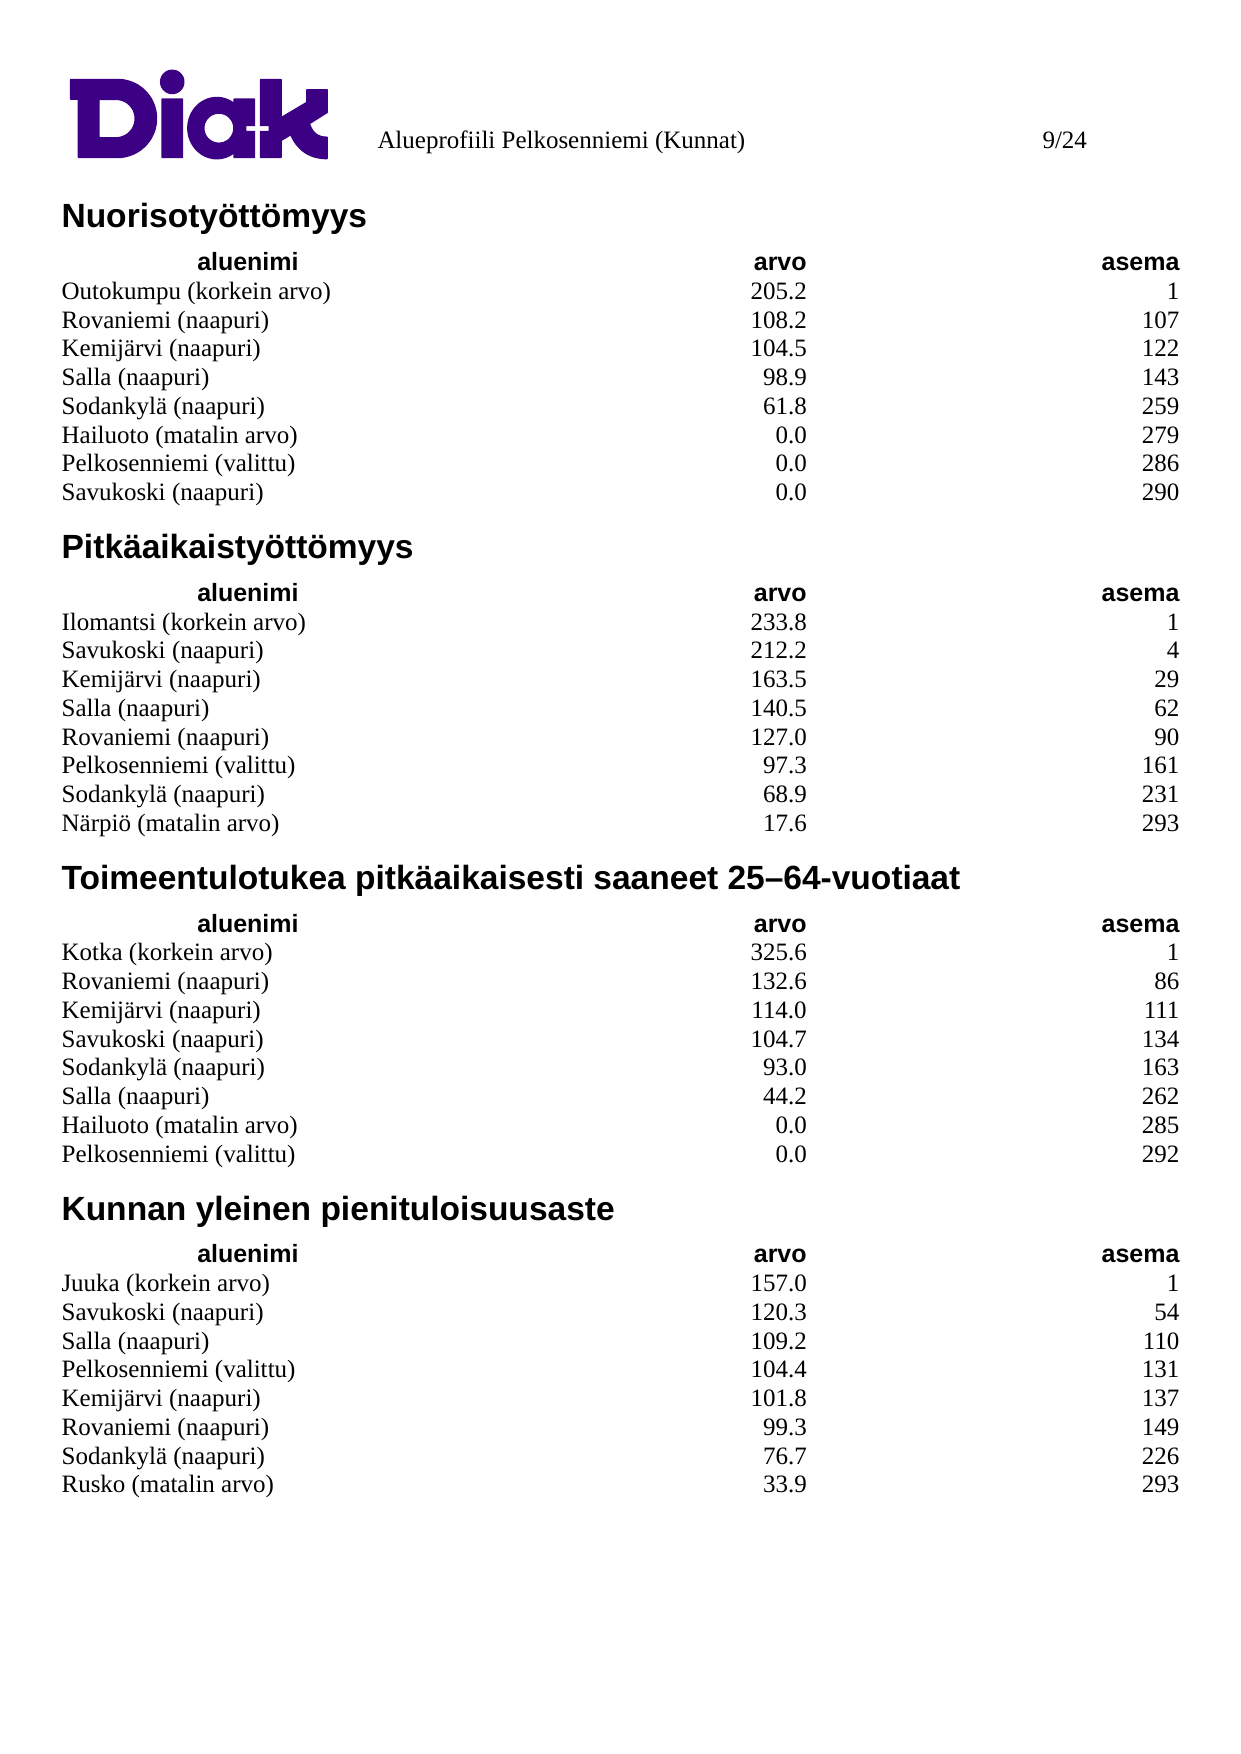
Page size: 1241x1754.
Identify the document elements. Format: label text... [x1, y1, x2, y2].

table_header arvo [434, 247, 806, 276]
table_cell 0.0 [434, 1110, 806, 1139]
table_cell Rovaniemi (naapuri) [61, 305, 434, 333]
table_cell 131 [806, 1355, 1179, 1383]
table_cell 114.0 [434, 995, 806, 1024]
table_cell Rovaniemi (naapuri) [61, 722, 434, 751]
table_cell 122 [806, 334, 1179, 362]
table_header arvo [434, 1240, 806, 1268]
table_cell Salla (naapuri) [61, 1326, 434, 1354]
table_header asema [806, 909, 1179, 937]
table_cell Pelkosenniemi (valittu) [61, 449, 434, 477]
table_cell 17.6 [434, 808, 806, 837]
table_cell 231 [806, 779, 1179, 808]
table_cell 44.2 [434, 1081, 806, 1110]
table_cell Savukoski (naapuri) [61, 477, 434, 506]
table_cell 157.0 [434, 1268, 806, 1297]
table_cell Salla (naapuri) [61, 693, 434, 722]
table_cell 1 [806, 607, 1179, 636]
table_header arvo [434, 578, 806, 607]
table_cell 104.5 [434, 334, 806, 362]
table_header aluenimi [61, 578, 434, 607]
table_cell 279 [806, 420, 1179, 448]
table_cell 285 [806, 1110, 1179, 1139]
table_cell 161 [806, 751, 1179, 779]
table_cell 110 [806, 1326, 1179, 1354]
table_cell 0.0 [434, 449, 806, 477]
table_cell 108.2 [434, 305, 806, 333]
table_cell Pelkosenniemi (valittu) [61, 1355, 434, 1383]
table_cell 107 [806, 305, 1179, 333]
table_cell 0.0 [434, 1139, 806, 1167]
table_cell 286 [806, 449, 1179, 477]
table_cell Sodankylä (naapuri) [61, 779, 434, 808]
table_cell 54 [806, 1297, 1179, 1326]
table_cell Savukoski (naapuri) [61, 636, 434, 664]
table_cell Kemijärvi (naapuri) [61, 1383, 434, 1412]
table_cell Juuka (korkein arvo) [61, 1268, 434, 1297]
table_cell 62 [806, 693, 1179, 722]
table_cell Rovaniemi (naapuri) [61, 1412, 434, 1441]
table_cell 1 [806, 938, 1179, 966]
table_cell 163.5 [434, 664, 806, 693]
table_cell 99.3 [434, 1412, 806, 1441]
table_cell Salla (naapuri) [61, 1081, 434, 1110]
table_header asema [806, 1240, 1179, 1268]
table_cell 233.8 [434, 607, 806, 636]
table_cell Salla (naapuri) [61, 362, 434, 391]
table_cell Outokumpu (korkein arvo) [61, 276, 434, 305]
table_cell 101.8 [434, 1383, 806, 1412]
table_cell Savukoski (naapuri) [61, 1024, 434, 1052]
subtitle Nuorisotyöttömyys [61, 196, 1179, 235]
table_cell Sodankylä (naapuri) [61, 391, 434, 420]
table_cell Savukoski (naapuri) [61, 1297, 434, 1326]
table_cell 109.2 [434, 1326, 806, 1354]
table_cell Kemijärvi (naapuri) [61, 334, 434, 362]
table_header aluenimi [61, 247, 434, 276]
table_cell 143 [806, 362, 1179, 391]
table_header aluenimi [61, 1240, 434, 1268]
table_cell Hailuoto (matalin arvo) [61, 1110, 434, 1139]
table_cell 98.9 [434, 362, 806, 391]
table_cell 226 [806, 1441, 1179, 1469]
table_cell 0.0 [434, 477, 806, 506]
table_cell 127.0 [434, 722, 806, 751]
table_cell 262 [806, 1081, 1179, 1110]
table_cell Sodankylä (naapuri) [61, 1053, 434, 1081]
table_cell 292 [806, 1139, 1179, 1167]
table_cell Ilomantsi (korkein arvo) [61, 607, 434, 636]
table_cell 68.9 [434, 779, 806, 808]
table_cell 325.6 [434, 938, 806, 966]
table_cell Hailuoto (matalin arvo) [61, 420, 434, 448]
table_cell 290 [806, 477, 1179, 506]
table_cell Rusko (matalin arvo) [61, 1470, 434, 1498]
table_cell 1 [806, 1268, 1179, 1297]
table_cell 29 [806, 664, 1179, 693]
table_cell 163 [806, 1053, 1179, 1081]
table_cell 111 [806, 995, 1179, 1024]
subtitle Toimeentulotukea pitkäaikaisesti saaneet 25–64-vuotiaat [61, 858, 1179, 896]
table_cell 104.4 [434, 1355, 806, 1383]
table_cell 212.2 [434, 636, 806, 664]
table_cell 140.5 [434, 693, 806, 722]
table_cell Kotka (korkein arvo) [61, 938, 434, 966]
table_cell Närpiö (matalin arvo) [61, 808, 434, 837]
table_cell 205.2 [434, 276, 806, 305]
table_cell 1 [806, 276, 1179, 305]
table_cell 86 [806, 966, 1179, 995]
table_cell 137 [806, 1383, 1179, 1412]
table_header asema [806, 578, 1179, 607]
table_cell 104.7 [434, 1024, 806, 1052]
table_cell Kemijärvi (naapuri) [61, 664, 434, 693]
table_cell 97.3 [434, 751, 806, 779]
table_header aluenimi [61, 909, 434, 937]
table_cell 33.9 [434, 1470, 806, 1498]
table_cell 134 [806, 1024, 1179, 1052]
subtitle Kunnan yleinen pienituloisuusaste [61, 1188, 1179, 1227]
table_cell Kemijärvi (naapuri) [61, 995, 434, 1024]
subtitle Pitkäaikaistyöttömyys [61, 527, 1179, 566]
table_cell 76.7 [434, 1441, 806, 1469]
table_cell 120.3 [434, 1297, 806, 1326]
table_cell 149 [806, 1412, 1179, 1441]
table_header arvo [434, 909, 806, 937]
table_cell 132.6 [434, 966, 806, 995]
table_cell Rovaniemi (naapuri) [61, 966, 434, 995]
table_cell Pelkosenniemi (valittu) [61, 1139, 434, 1167]
table_cell 0.0 [434, 420, 806, 448]
table_cell Pelkosenniemi (valittu) [61, 751, 434, 779]
table_cell 259 [806, 391, 1179, 420]
table_header asema [806, 247, 1179, 276]
table_cell 293 [806, 808, 1179, 837]
table_cell 4 [806, 636, 1179, 664]
table_cell 61.8 [434, 391, 806, 420]
table_cell 93.0 [434, 1053, 806, 1081]
table_cell 293 [806, 1470, 1179, 1498]
table_cell Sodankylä (naapuri) [61, 1441, 434, 1469]
table_cell 90 [806, 722, 1179, 751]
